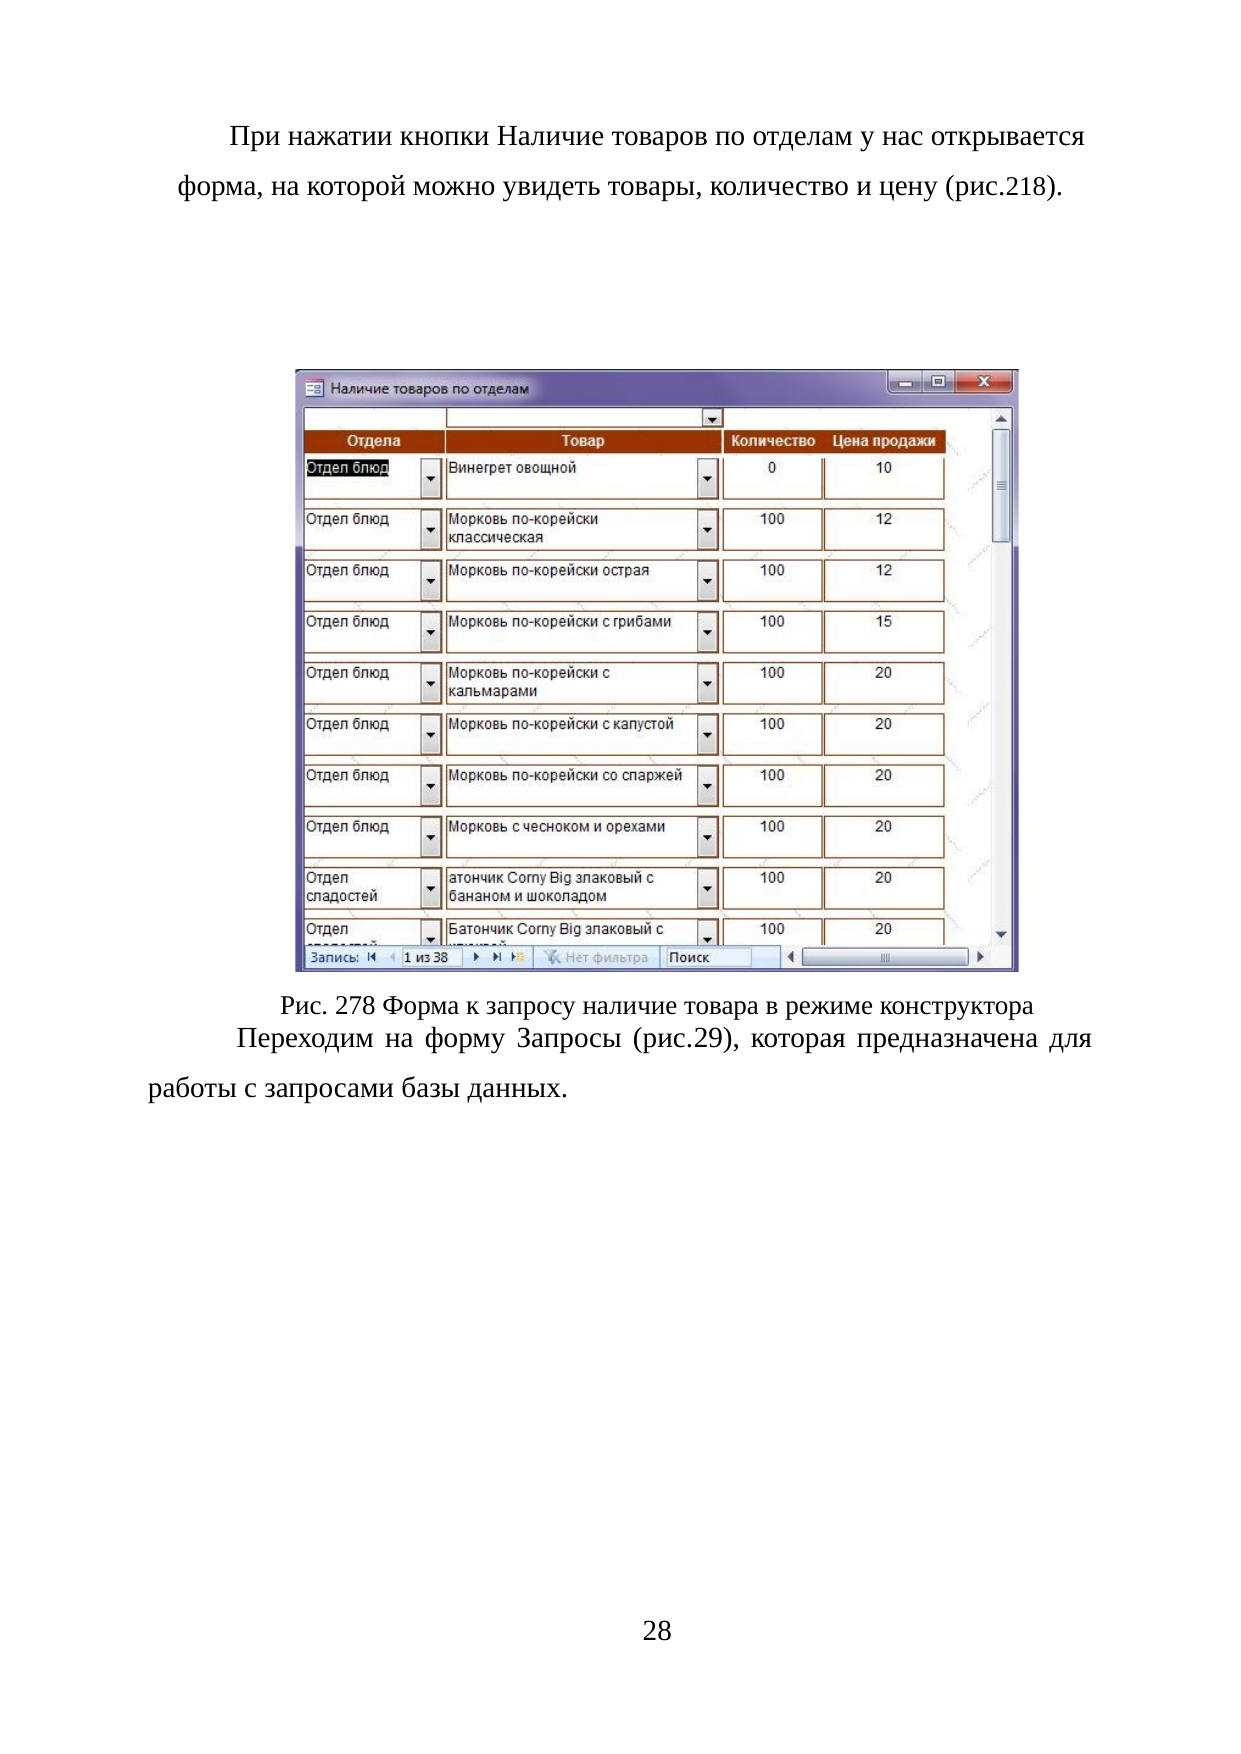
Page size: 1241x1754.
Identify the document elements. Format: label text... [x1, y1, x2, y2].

text Переходим на форму Запросы (рис.29), которая предназначена для работы с запросами базы данных. [148, 1020, 1092, 1104]
text При нажатии кнопки Наличие товаров по отделам у нас открывается форма, на которой можно увидеть товары, количество и цену (рис.218). [148, 118, 1092, 202]
picture [295, 369, 1019, 972]
text Рис. 278 Форма к запросу наличие товара в режиме конструктора [148, 989, 1092, 1020]
